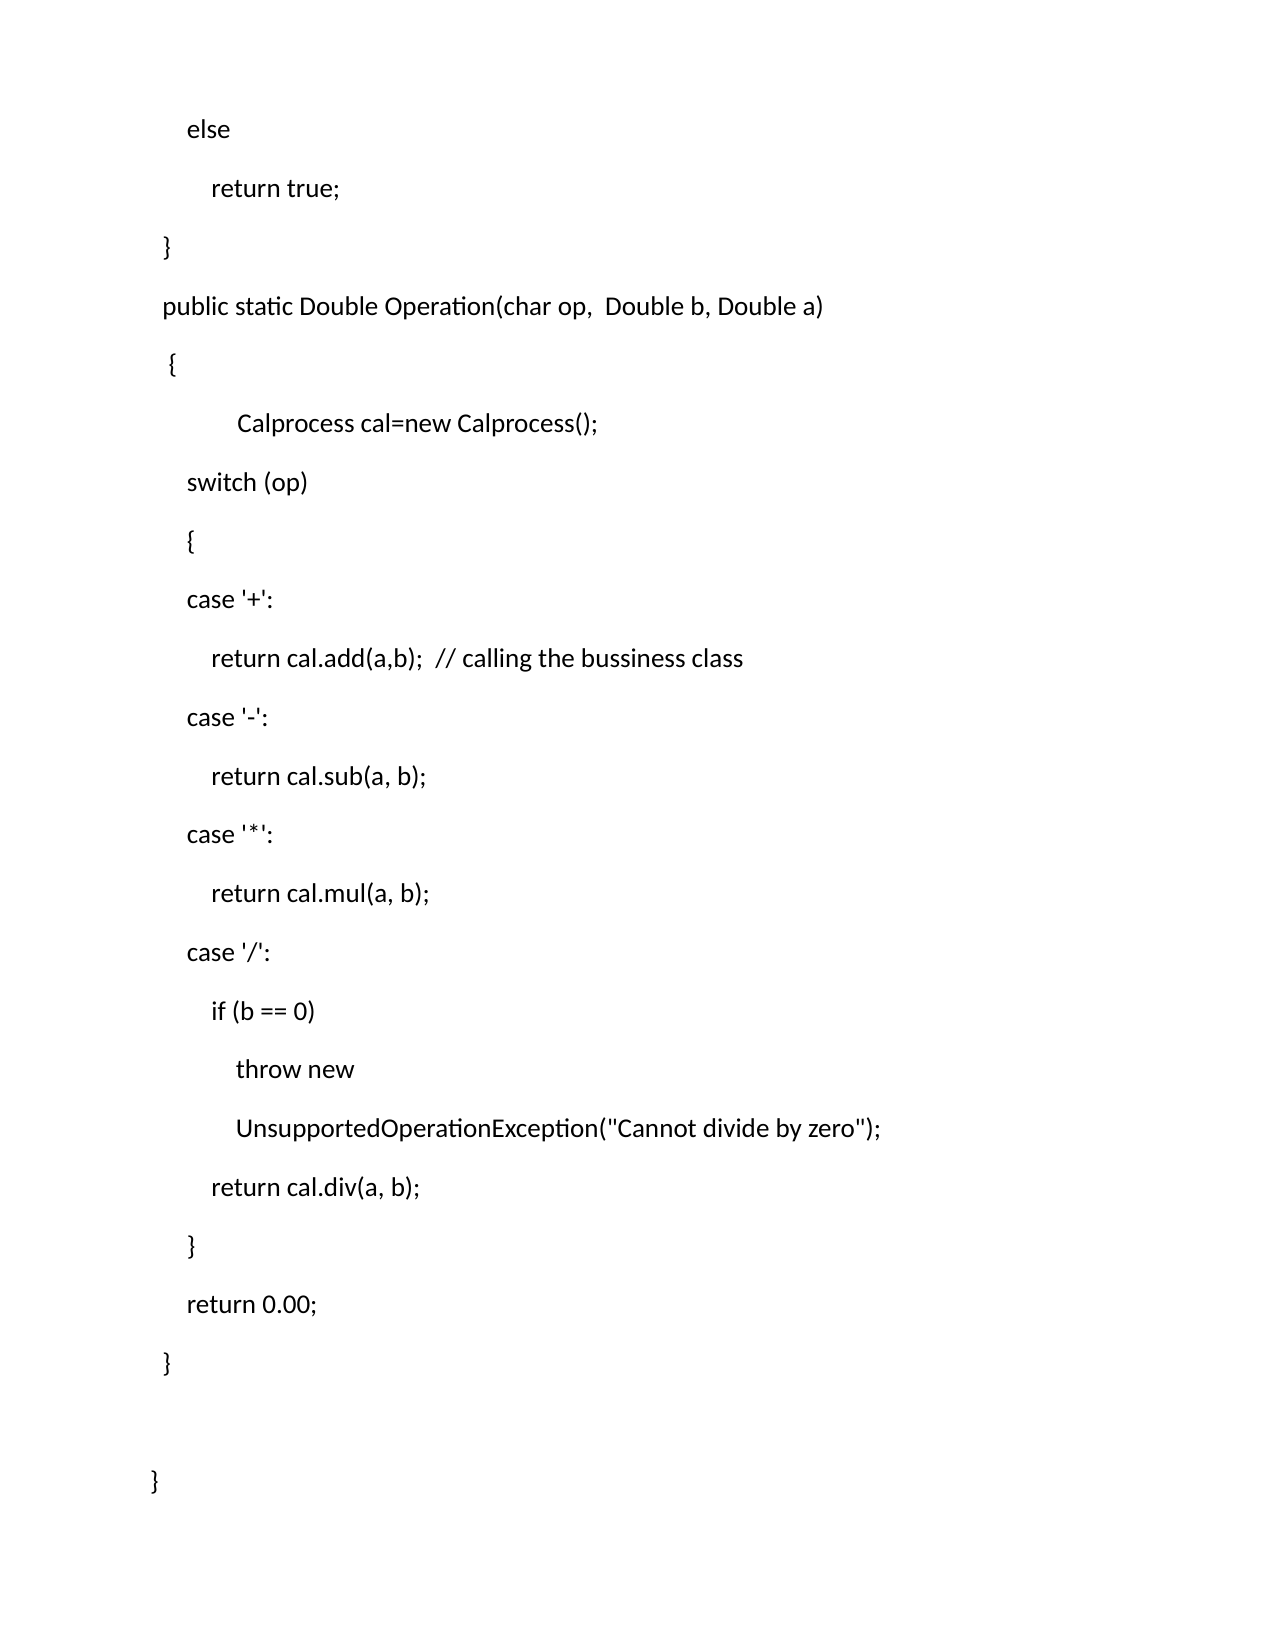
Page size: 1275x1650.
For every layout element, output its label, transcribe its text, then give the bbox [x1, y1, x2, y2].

text case '-': [150, 700, 1162, 733]
text return cal.div(a, b); [150, 1170, 1162, 1203]
text { [150, 524, 1162, 557]
text switch (op) [150, 465, 1162, 498]
text } [150, 230, 1162, 263]
text } [150, 1229, 1162, 1262]
text if (b == 0) [150, 994, 1162, 1027]
text else [150, 112, 1162, 146]
text return cal.sub(a, b); [150, 759, 1162, 792]
text return cal.add(a,b); // calling the bussiness class [150, 641, 1162, 674]
text case '/': [150, 935, 1162, 968]
text case '*': [150, 817, 1162, 851]
text public static Double Operation(char op, Double b, Double a) [150, 289, 1162, 322]
text return true; [150, 171, 1162, 204]
text throw new [150, 1052, 1162, 1086]
text { [150, 347, 1162, 381]
text return 0.00; [150, 1287, 1162, 1321]
text UnsupportedOperationException("Cannot divide by zero"); [150, 1111, 1162, 1144]
text case '+': [150, 582, 1162, 616]
text } [150, 1346, 1162, 1379]
text } [150, 1464, 1162, 1497]
text Calprocess cal=new Calprocess(); [150, 406, 1162, 439]
text return cal.mul(a, b); [150, 876, 1162, 909]
